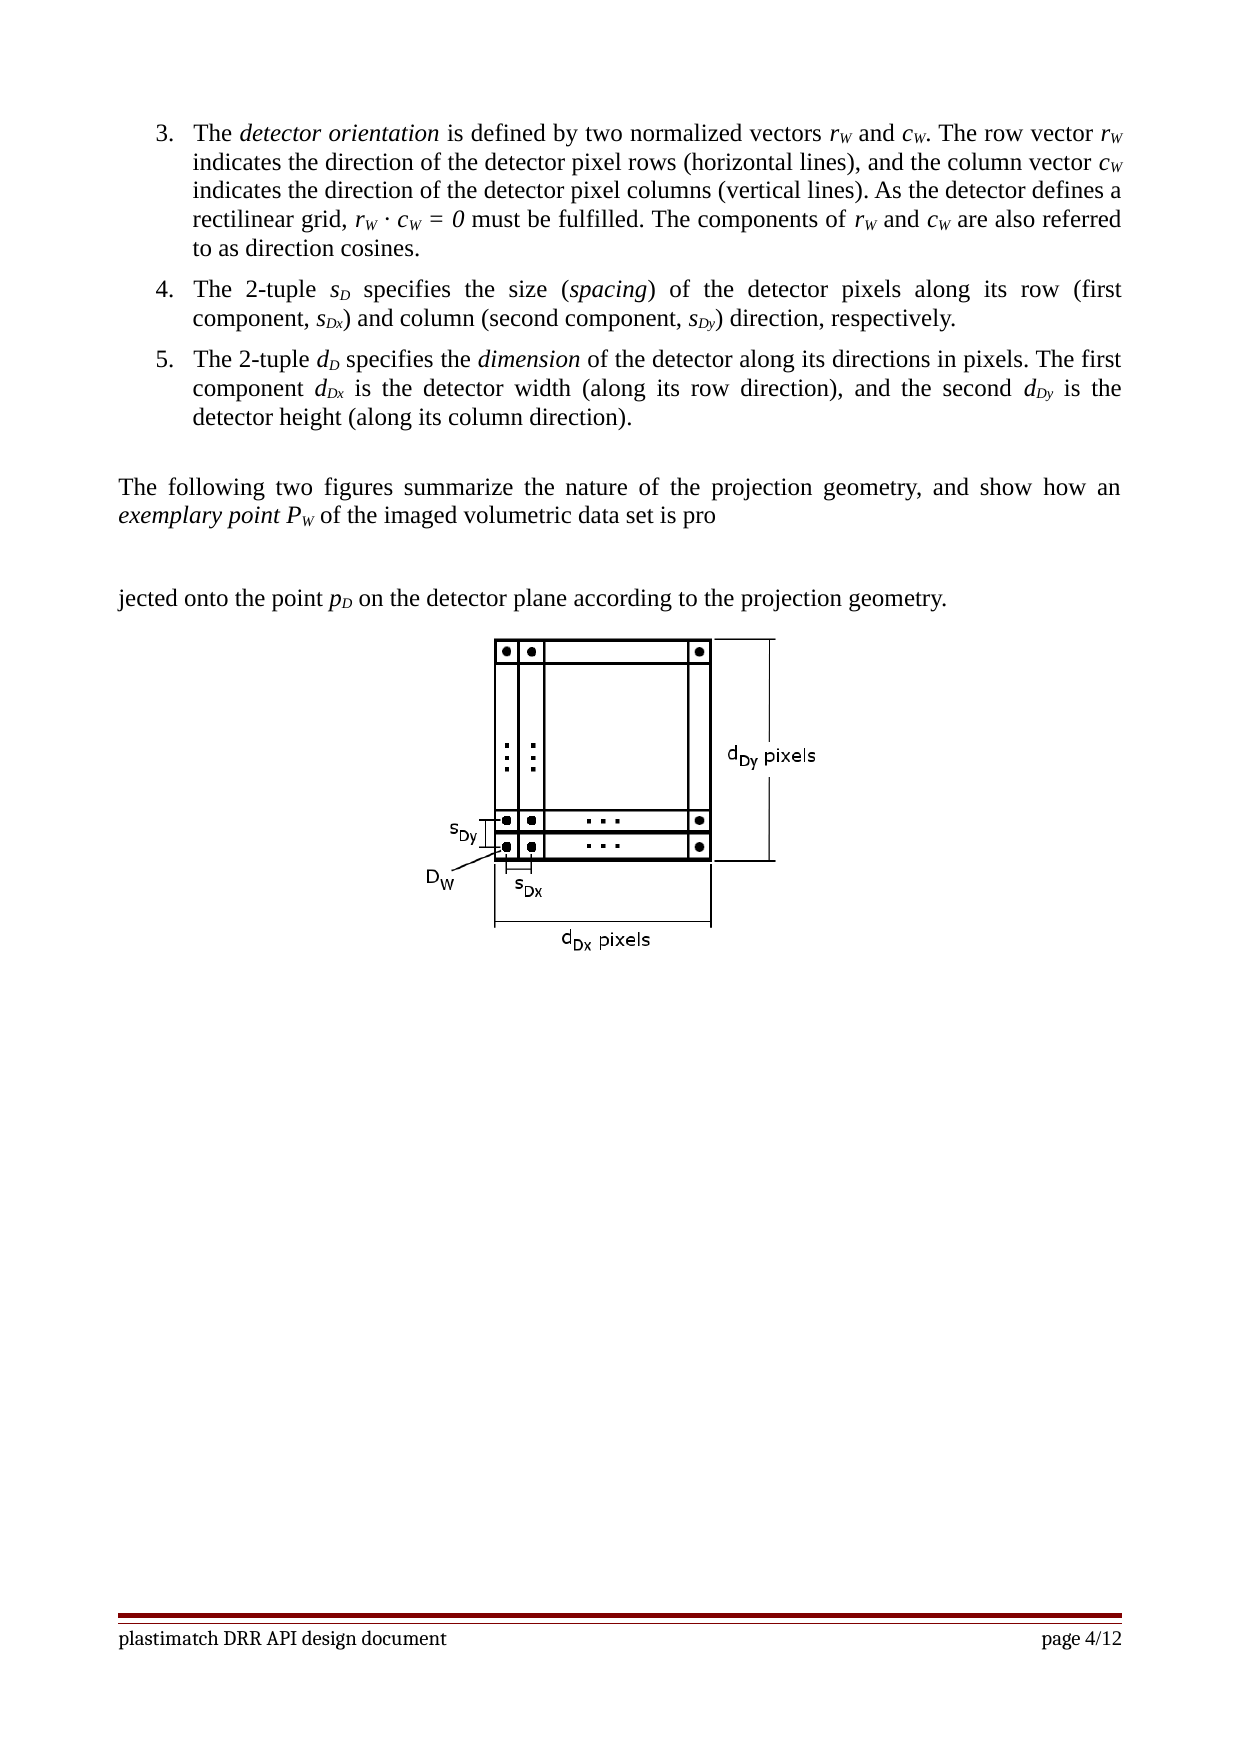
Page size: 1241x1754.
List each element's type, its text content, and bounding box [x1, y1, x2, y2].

list The detector orientation is defined by two normalized vectors rW and cW. The row vector rW indicates the direction of the detector pixel rows (horizontal lines), and the column vector cW indicates the direction of the detector pixel columns (vertical lines). As the detector defines a rectilinear grid, rW · cW = 0 must be fulfilled. The components of rW and cW are also referred to as direction cosines. [155, 118, 1122, 262]
picture [421, 633, 819, 956]
text jected onto the point pD on the detector plane according to the projection geometry. [118, 583, 1122, 612]
list The 2-tuple sD specifies the size (spacing) of the detector pixels along its row (first component, sDx) and column (second component, sDy) direction, respectively. [155, 274, 1122, 332]
text The following two figures summarize the nature of the projection geometry, and show how an exemplary point PW of the imaged volumetric data set is pro [118, 472, 1122, 529]
list The 2-tuple dD specifies the dimension of the detector along its directions in pixels. The first component dDx is the detector width (along its row direction), and the second dDy is the detector height (along its column direction). [155, 344, 1122, 431]
